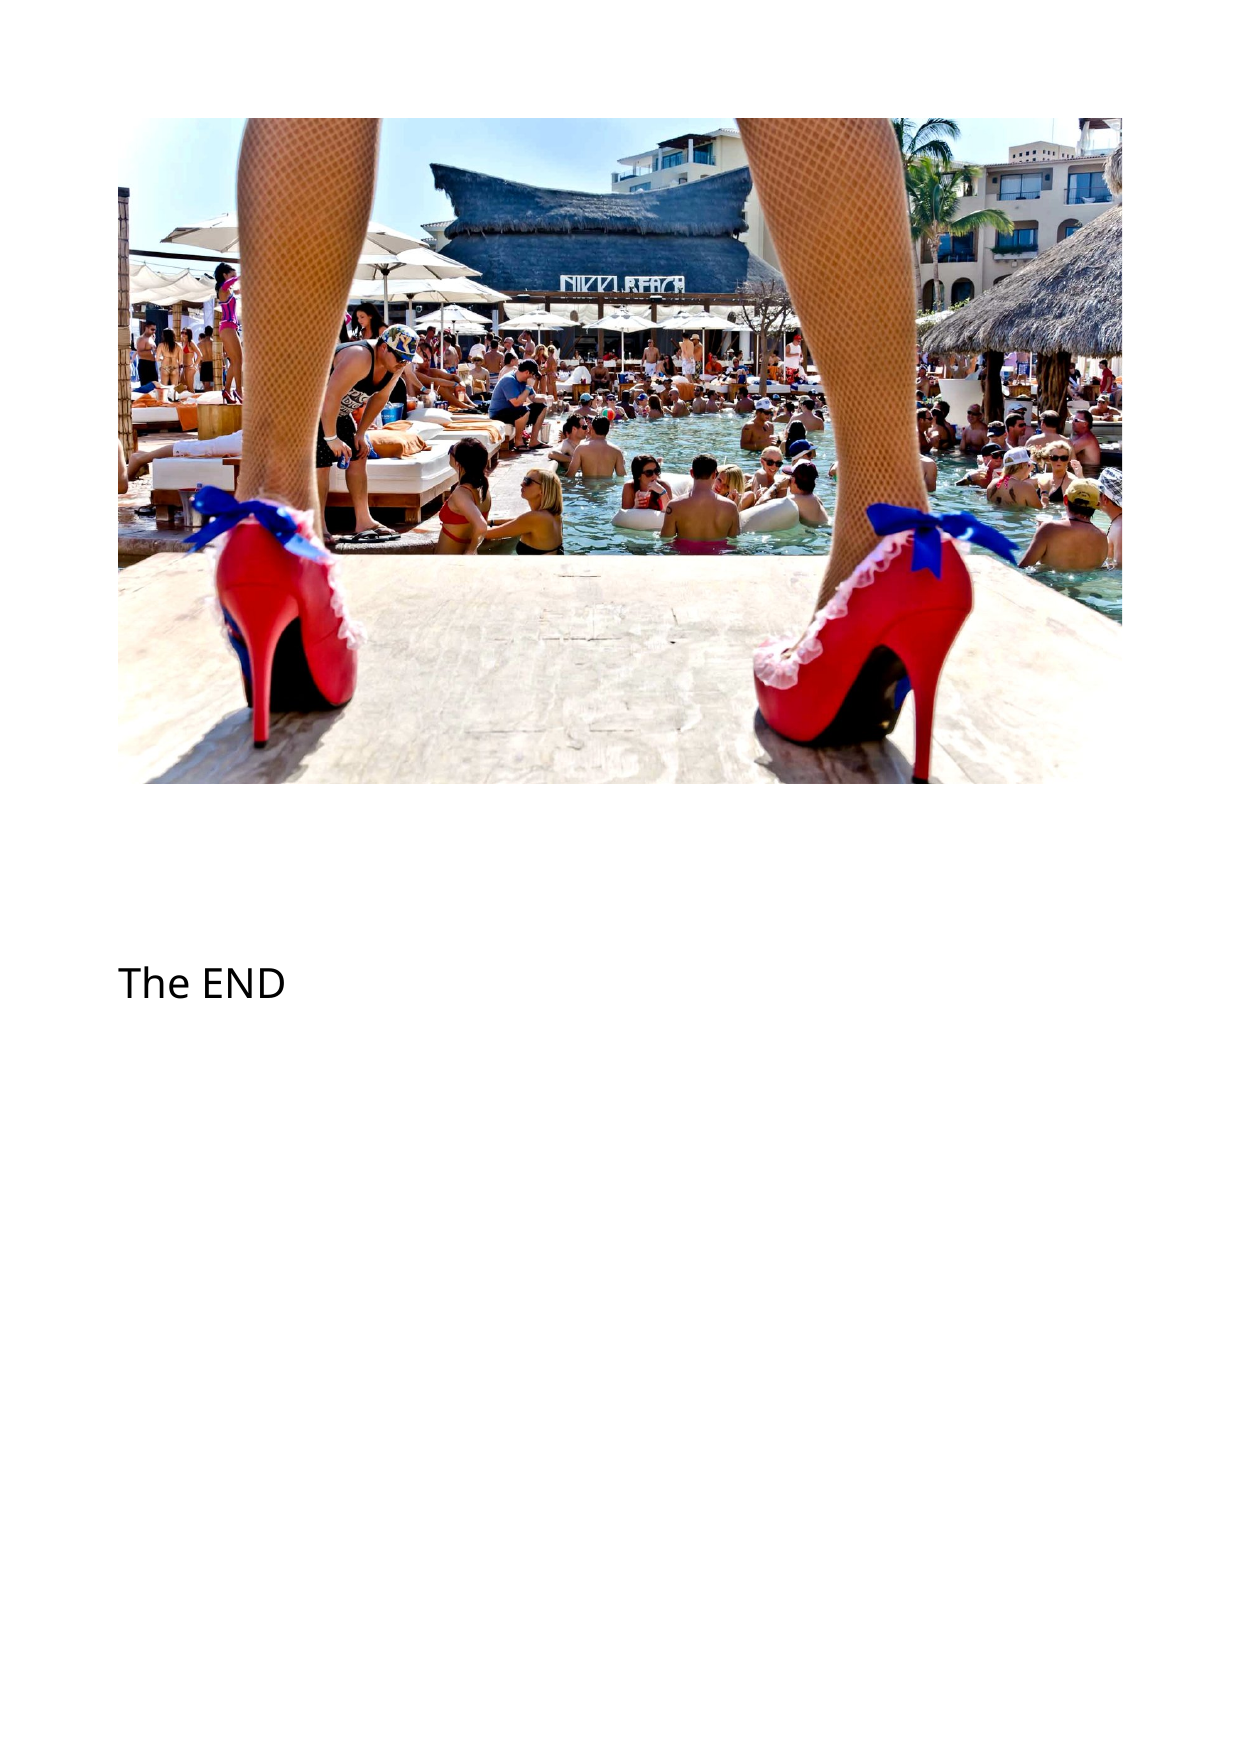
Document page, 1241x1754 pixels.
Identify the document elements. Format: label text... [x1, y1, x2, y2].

picture [118, 118, 1123, 784]
text The END [118, 953, 1122, 1010]
